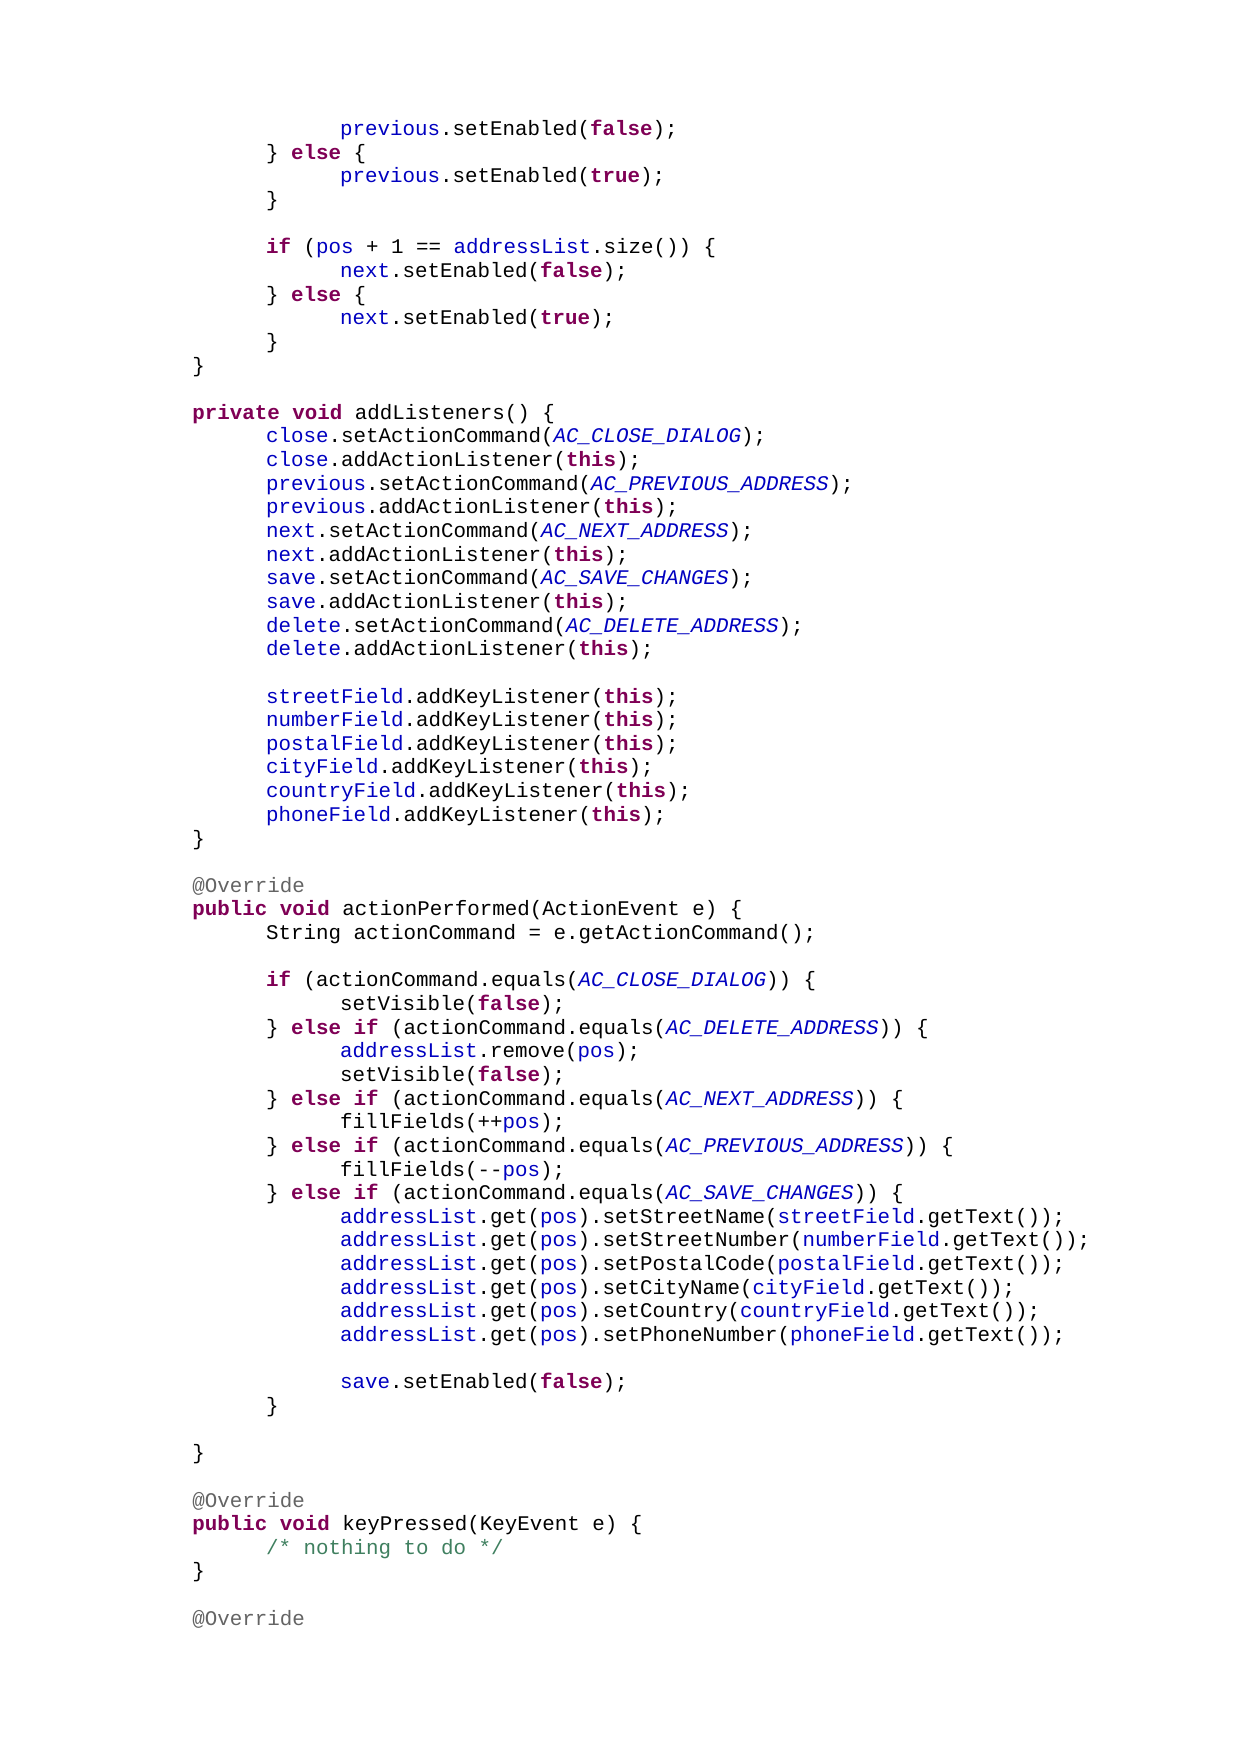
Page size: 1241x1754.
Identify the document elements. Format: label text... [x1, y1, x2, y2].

text streetField.addKeyListener(this); [118, 686, 1122, 709]
text postalField.addKeyListener(this); [118, 733, 1122, 757]
text previous.setActionCommand(AC_PREVIOUS_ADDRESS); [118, 473, 1122, 496]
text addressList.get(pos).setCountry(countryField.getText()); [118, 1300, 1122, 1324]
text String actionCommand = e.getActionCommand(); [118, 922, 1122, 946]
text fillFields(++pos); [118, 1111, 1122, 1135]
text addressList.get(pos).setStreetNumber(numberField.getText()); [118, 1229, 1122, 1253]
text addressList.get(pos).setCityName(cityField.getText()); [118, 1277, 1122, 1300]
text next.setEnabled(true); [118, 307, 1122, 331]
text } else { [118, 284, 1122, 307]
text } else if (actionCommand.equals(AC_NEXT_ADDRESS)) { [118, 1088, 1122, 1111]
text } else if (actionCommand.equals(AC_PREVIOUS_ADDRESS)) { [118, 1135, 1122, 1158]
text @Override [118, 1608, 1122, 1631]
text } else { [118, 142, 1122, 165]
text previous.setEnabled(false); [118, 118, 1122, 142]
text addressList.get(pos).setPostalCode(postalField.getText()); [118, 1253, 1122, 1277]
text } [118, 1395, 1122, 1419]
text setVisible(false); [118, 993, 1122, 1017]
text } [118, 827, 1122, 851]
text } else if (actionCommand.equals(AC_DELETE_ADDRESS)) { [118, 1017, 1122, 1040]
text countryField.addKeyListener(this); [118, 780, 1122, 804]
text public void keyPressed(KeyEvent e) { [118, 1513, 1122, 1537]
text save.setActionCommand(AC_SAVE_CHANGES); [118, 567, 1122, 591]
text addressList.get(pos).setPhoneNumber(phoneField.getText()); [118, 1324, 1122, 1348]
text } [118, 354, 1122, 378]
text if (actionCommand.equals(AC_CLOSE_DIALOG)) { [118, 969, 1122, 993]
text next.addActionListener(this); [118, 544, 1122, 567]
text close.setActionCommand(AC_CLOSE_DIALOG); [118, 426, 1122, 449]
text previous.addActionListener(this); [118, 496, 1122, 520]
text previous.setEnabled(true); [118, 165, 1122, 189]
text setVisible(false); [118, 1064, 1122, 1088]
text delete.setActionCommand(AC_DELETE_ADDRESS); [118, 615, 1122, 638]
text @Override [118, 1489, 1122, 1513]
text } else if (actionCommand.equals(AC_SAVE_CHANGES)) { [118, 1182, 1122, 1206]
text close.addActionListener(this); [118, 449, 1122, 473]
text private void addListeners() { [118, 402, 1122, 426]
text fillFields(--pos); [118, 1158, 1122, 1182]
text } [118, 189, 1122, 213]
text } [118, 331, 1122, 354]
text @Override [118, 875, 1122, 898]
text numberField.addKeyListener(this); [118, 709, 1122, 733]
text if (pos + 1 == addressList.size()) { [118, 236, 1122, 260]
text addressList.remove(pos); [118, 1040, 1122, 1064]
text /* nothing to do */ [118, 1537, 1122, 1561]
text } [118, 1561, 1122, 1584]
text } [118, 1442, 1122, 1466]
text next.setEnabled(false); [118, 260, 1122, 284]
text save.addActionListener(this); [118, 591, 1122, 615]
text cityField.addKeyListener(this); [118, 757, 1122, 780]
text save.setEnabled(false); [118, 1371, 1122, 1395]
text next.setActionCommand(AC_NEXT_ADDRESS); [118, 520, 1122, 544]
text addressList.get(pos).setStreetName(streetField.getText()); [118, 1206, 1122, 1229]
text public void actionPerformed(ActionEvent e) { [118, 898, 1122, 922]
text phoneField.addKeyListener(this); [118, 804, 1122, 827]
text delete.addActionListener(this); [118, 638, 1122, 662]
